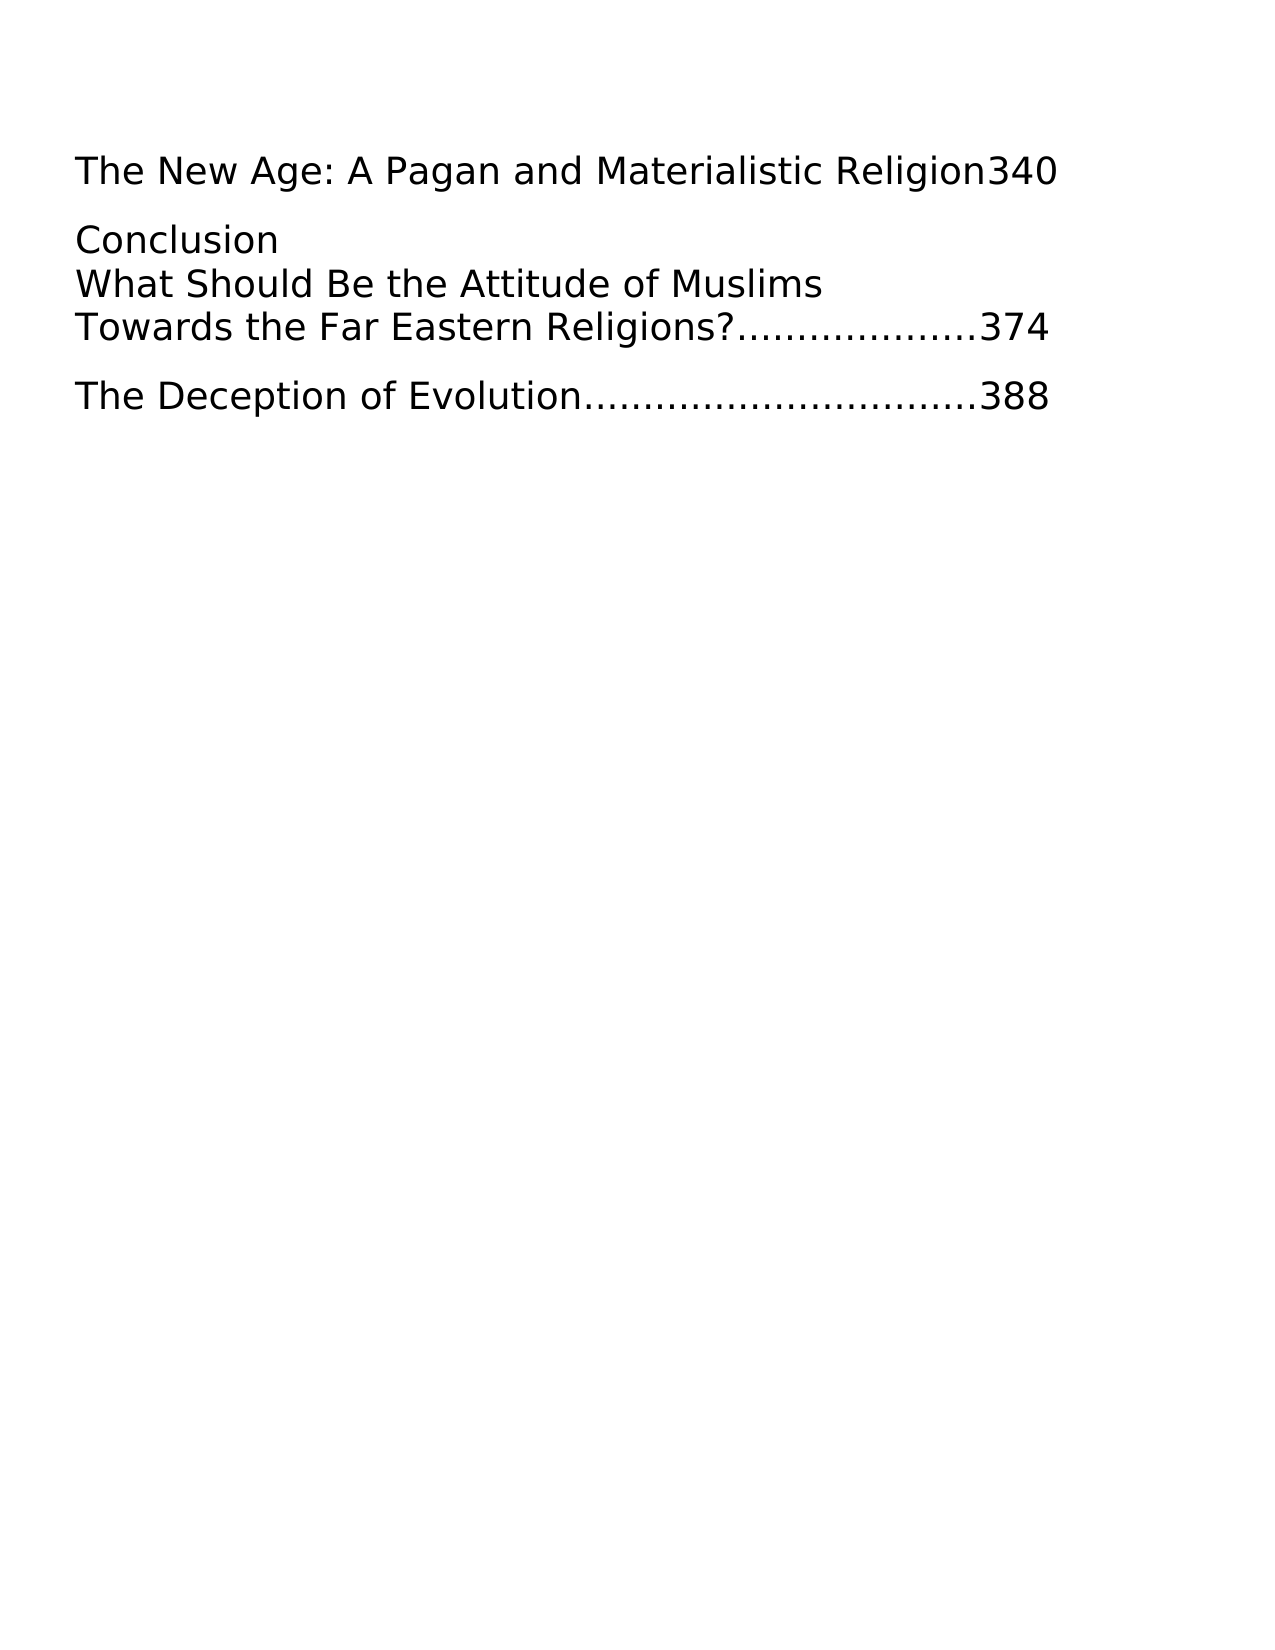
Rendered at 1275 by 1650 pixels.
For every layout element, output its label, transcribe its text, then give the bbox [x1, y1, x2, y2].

subtitle The New Age: A Pagan and Materialistic Religion 340 [75, 150, 1200, 194]
subtitle The Deception of Evolution 388 [75, 374, 1200, 418]
subtitle Conclusion What Should Be the Attitude of Muslims Towards the Far Eastern Religions? 374 [75, 219, 1200, 349]
